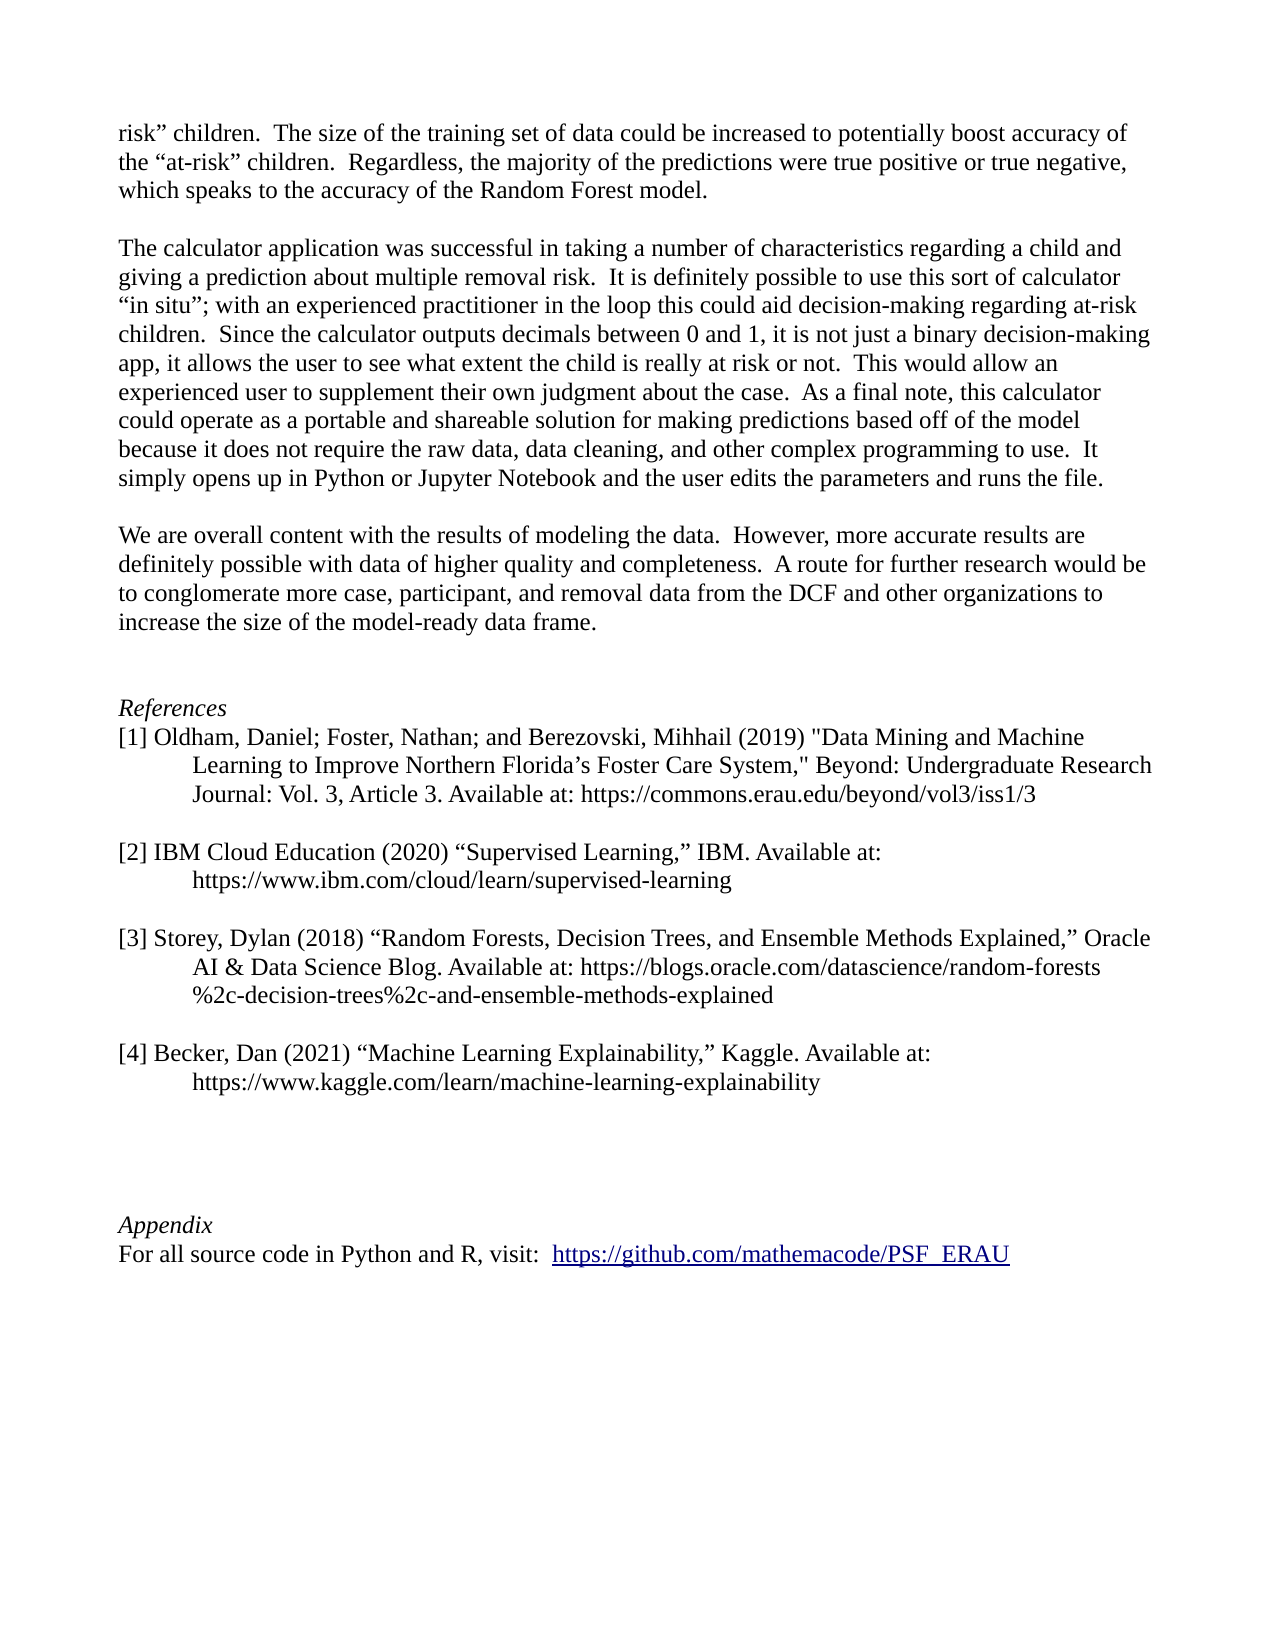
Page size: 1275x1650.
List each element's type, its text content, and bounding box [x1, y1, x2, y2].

text The calculator application was successful in taking a number of characteristics regarding a child and giving a prediction about multiple removal risk. It is definitely possible to use this sort of calculator “in situ”; with an experienced practitioner in the loop this could aid decision-making regarding at-risk children. Since the calculator outputs decimals between 0 and 1, it is not just a binary decision-making app, it allows the user to see what extent the child is really at risk or not. This would allow an experienced user to supplement their own judgment about the case. As a final note, this calculator could operate as a portable and shareable solution for making predictions based off of the model because it does not require the raw data, data cleaning, and other complex programming to use. It simply opens up in Python or Jupyter Notebook and the user edits the parameters and runs the file. [118, 233, 1157, 492]
text [4] Becker, Dan (2021) “Machine Learning Explainability,” Kaggle. Available at: https://www.kaggle.com/learn/machine-learning-explainability [118, 1038, 1157, 1096]
text References [118, 693, 1157, 722]
text For all source code in Python and R, visit: https://github.com/mathemacode/PSF_ERAU [118, 1239, 1157, 1268]
text risk” children. The size of the training set of data could be increased to potentially boost accuracy of the “at-risk” children. Regardless, the majority of the predictions were true positive or true negative, which speaks to the accuracy of the Random Forest model. [118, 118, 1157, 204]
text [1] Oldham, Daniel; Foster, Nathan; and Berezovski, Mihhail (2019) "Data Mining and Machine Learning to Improve Northern Florida’s Foster Care System," Beyond: Undergraduate Research Journal: Vol. 3, Article 3. Available at: https://commons.erau.edu/beyond/vol3/iss1/3 [118, 722, 1157, 808]
text [3] Storey, Dylan (2018) “Random Forests, Decision Trees, and Ensemble Methods Explained,” Oracle AI & Data Science Blog. Available at: https://blogs.oracle.com/datascience/random-forests %2c-decision-trees%2c-and-ensemble-methods-explained [118, 923, 1157, 1009]
text Appendix [118, 1211, 1157, 1239]
text [2] IBM Cloud Education (2020) “Supervised Learning,” IBM. Available at: [118, 837, 1157, 866]
text https://www.ibm.com/cloud/learn/supervised-learning [118, 866, 1157, 894]
text We are overall content with the results of modeling the data. However, more accurate results are definitely possible with data of higher quality and completeness. A route for further research would be to conglomerate more case, participant, and removal data from the DCF and other organizations to increase the size of the model-ready data frame. [118, 521, 1157, 636]
